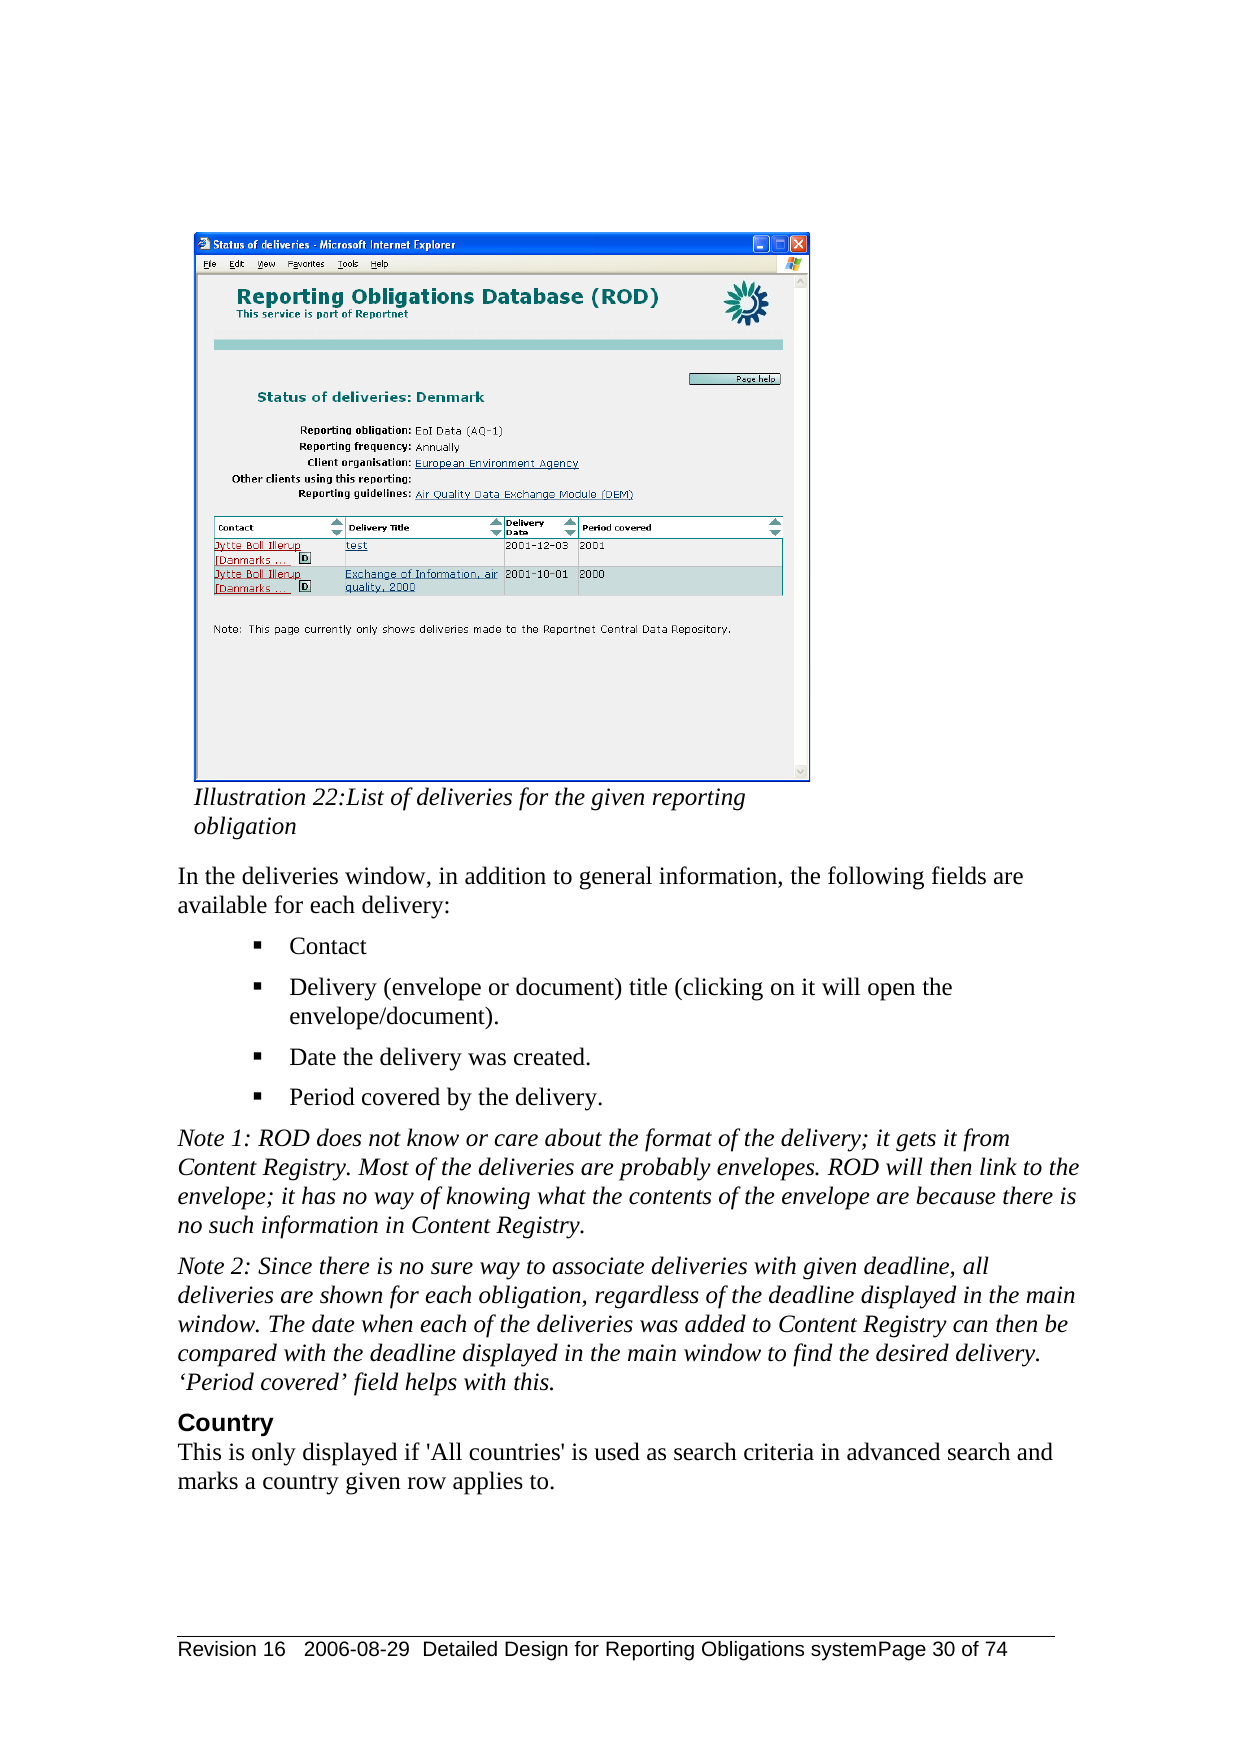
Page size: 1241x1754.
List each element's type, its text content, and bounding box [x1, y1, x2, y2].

text In the deliveries window, in addition to general information, the following fields are available for each delivery: [177, 861, 1092, 919]
picture [193, 232, 811, 782]
list Contact [252, 931, 1092, 960]
text This is only displayed if 'All countries' is used as search criteria in advanced search and marks a country given row applies to. [177, 1437, 1092, 1495]
subtitle Country [177, 1408, 1092, 1437]
list Date the delivery was created. [252, 1041, 1092, 1070]
text Illustration 22:List of deliveries for the given reporting obligation [194, 782, 810, 840]
list Period covered by the delivery. [252, 1082, 1092, 1111]
text Note 1: ROD does not know or care about the format of the delivery; it gets it from Content Registry. Most of the deliveries are probably envelopes. ROD will then link to the envelope; it has no way of knowing what the contents of the envelope are because there is no such information in Content Registry. [177, 1123, 1092, 1239]
text Note 2: Since there is no sure way to associate deliveries with given deadline, all deliveries are shown for each obligation, regardless of the deadline displayed in the main window. The date when each of the deliveries was added to Content Registry can then be compared with the deadline displayed in the main window to find the desired delivery. ‘Period covered’ field helps with this. [177, 1251, 1092, 1396]
list Delivery (envelope or document) title (clicking on it will open the envelope/document). [252, 971, 1092, 1029]
